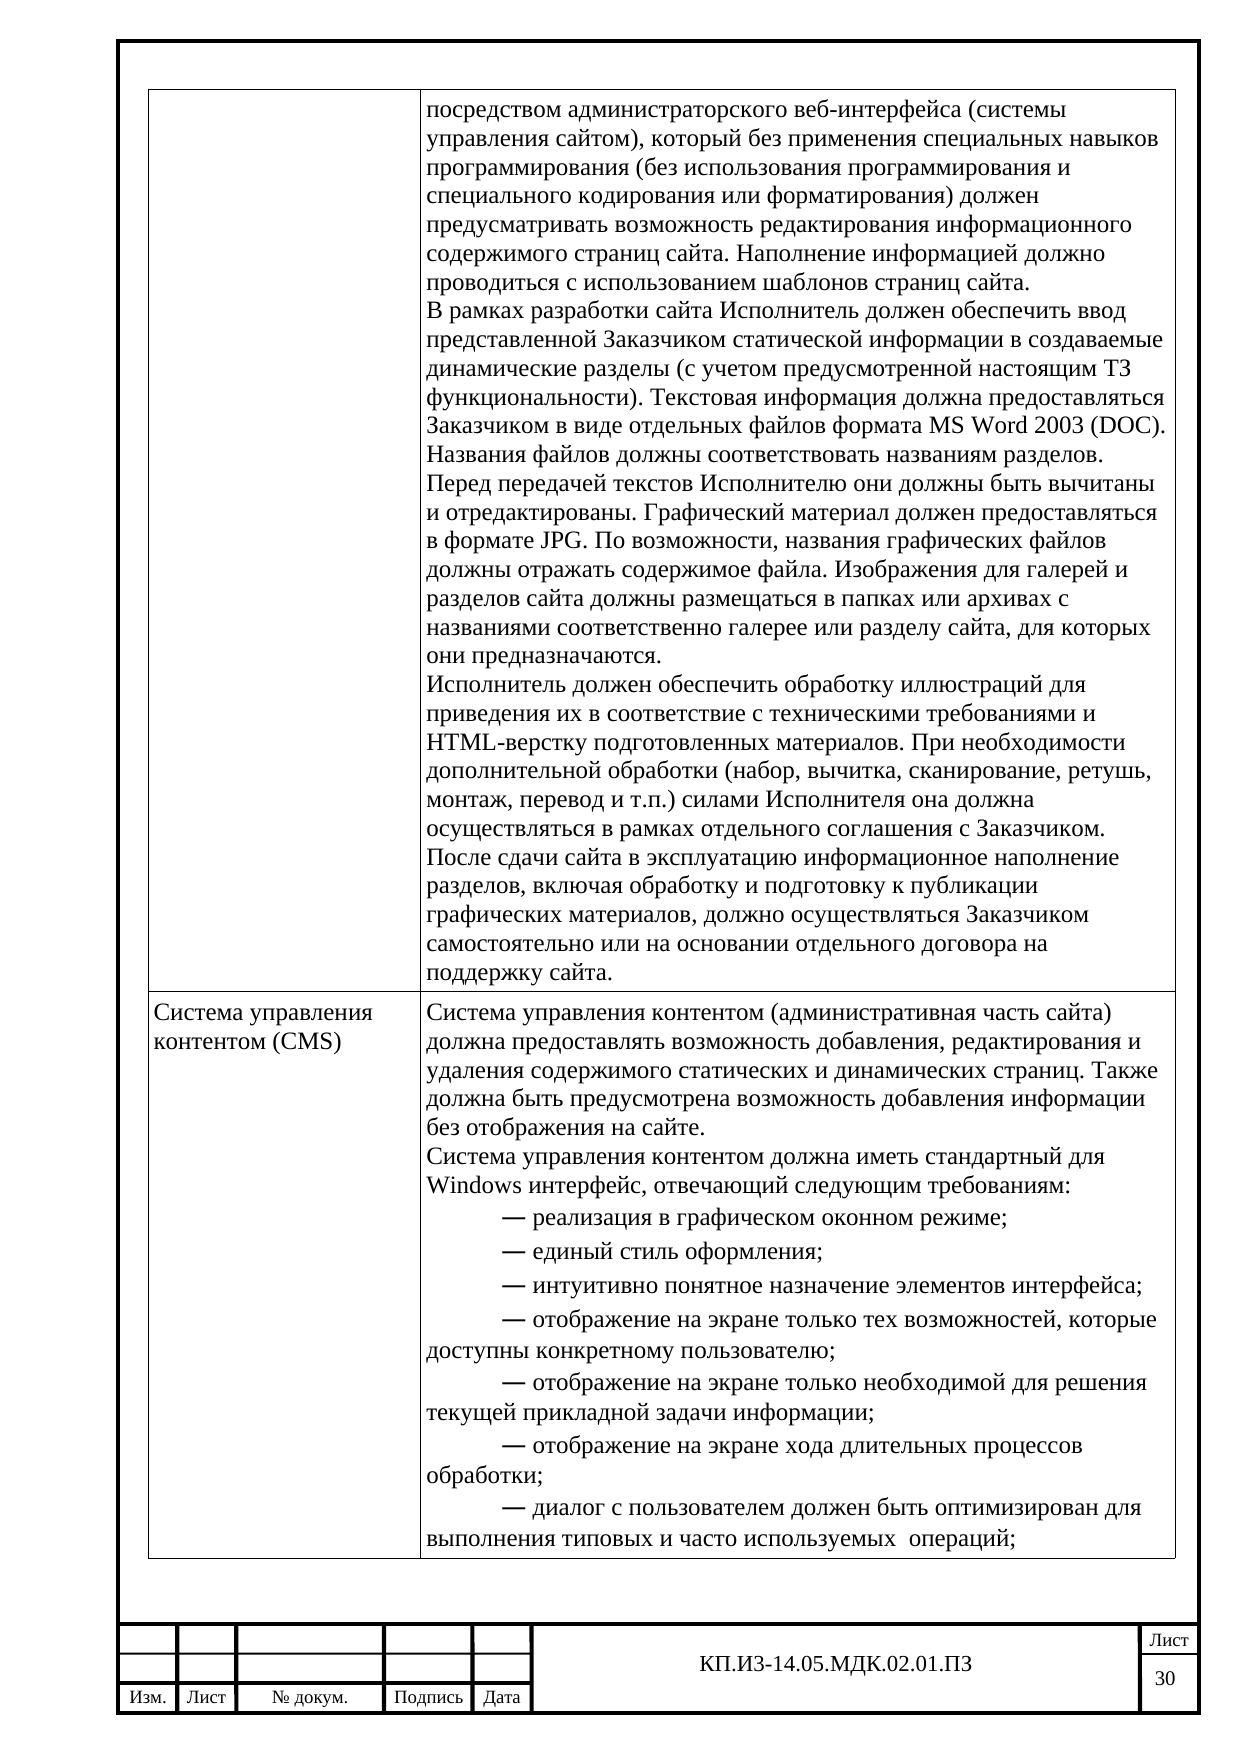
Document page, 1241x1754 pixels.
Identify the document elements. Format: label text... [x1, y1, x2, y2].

table_cell [149, 90, 420, 991]
table_cell посредством администраторского веб-интерфейса (системы управления сайтом), который без применения специальных навыков программирования (без использования программирования и специального кодирования или форматирования) должен предусматривать возможность редактирования информационного содержимого страниц сайта. Наполнение информацией должно проводиться с использованием шаблонов страниц сайта. В рамках разработки сайта Исполнитель должен обеспечить ввод представленной Заказчиком статической информации в создаваемые динамические разделы (с учетом предусмотренной настоящим ТЗ функциональности). Текстовая информация должна предоставляться Заказчиком в виде отдельных файлов формата MS Word 2003 (DOC). Названия файлов должны соответствовать названиям разделов. Перед передачей текстов Исполнителю они должны быть вычитаны и отредактированы. Графический материал должен предоставляться в формате JPG. По возможности, названия графических файлов должны отражать содержимое файла. Изображения для галерей и разделов сайта должны размещаться в папках или архивах с названиями соответственно галерее или разделу сайта, для которых они предназначаются. Исполнитель должен обеспечить обработку иллюстраций для приведения их в соответствие с техническими требованиями и HTML-верстку подготовленных материалов. При необходимости дополнительной обработки (набор, вычитка, сканирование, ретушь, монтаж, перевод и т.п.) силами Исполнителя она должна осуществляться в рамках отдельного соглашения с Заказчиком. После сдачи сайта в эксплуатацию информационное наполнение разделов, включая обработку и подготовку к публикации графических материалов, должно осуществляться Заказчиком самостоятельно или на основании отдельного договора на поддержку сайта. [421, 90, 1175, 991]
table_cell Система управления контентом (CMS) [149, 992, 420, 1558]
table_cell Система управления контентом (административная часть сайта) должна предоставлять возможность добавления, редактирования и удаления содержимого статических и динамических страниц. Также должна быть предусмотрена возможность добавления информации без отображения на сайте. Система управления контентом должна иметь стандартный для Windows интерфейс, отвечающий следующим требованиям: реализация в графическом оконном режиме; единый стиль оформления; интуитивно понятное назначение элементов интерфейса; отображение на экране только тех возможностей, которые доступны конкретному пользователю; отображение на экране только необходимой для решения текущей прикладной задачи информации; отображение на экране хода длительных процессов обработки; диалог с пользователем должен быть оптимизирован для выполнения типовых и часто используемых операций; для операций по массовому вводу информации должна быть предусмотрена минимизация количества нажатий на клавиатуру для выполнения стандартных действий. [421, 992, 1175, 1558]
